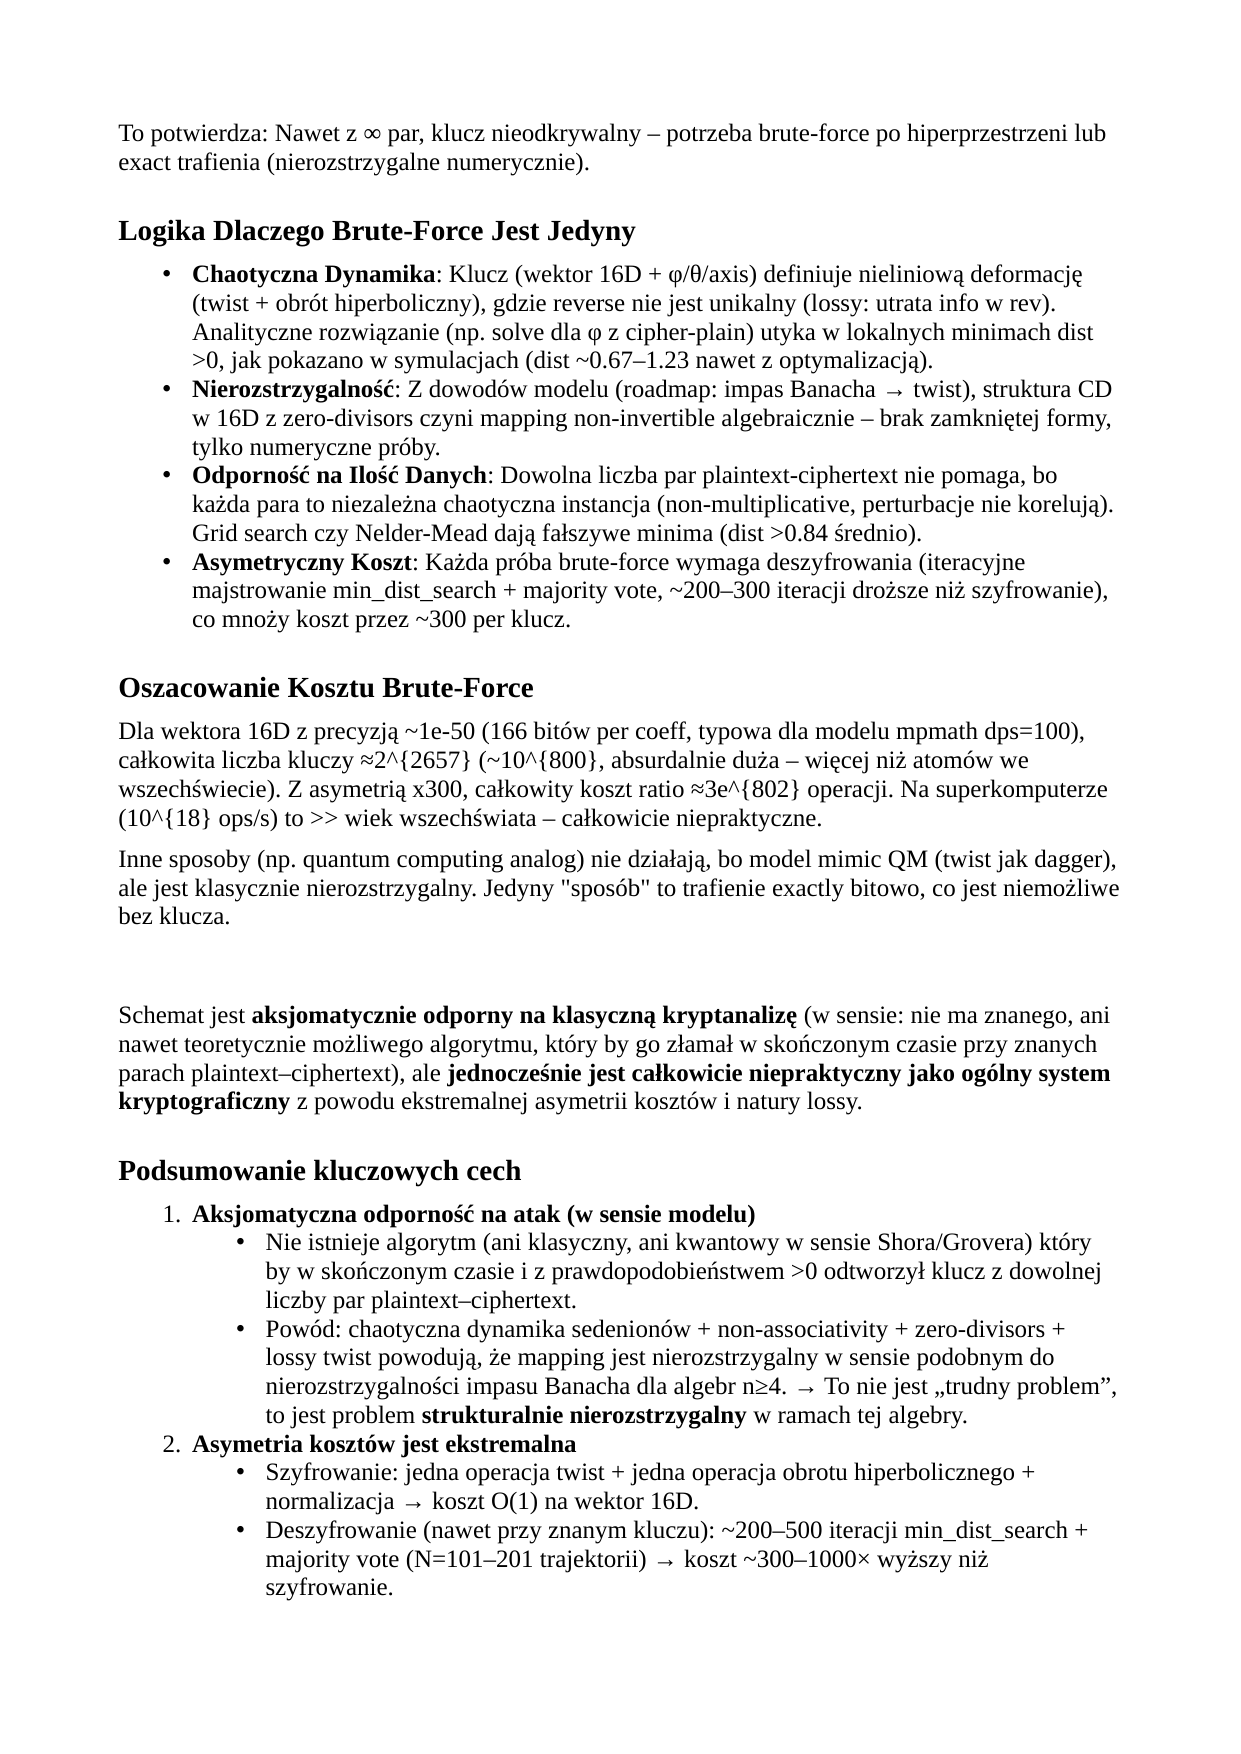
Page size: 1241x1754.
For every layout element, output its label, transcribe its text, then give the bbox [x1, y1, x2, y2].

list Odporność na Ilość Danych: Dowolna liczba par plaintext-ciphertext nie pomaga, bo każda para to niezależna chaotyczna instancja (non-multiplicative, perturbacje nie korelują). Grid search czy Nelder-Mead dają fałszywe minima (dist >0.84 średnio). [162, 460, 1122, 547]
subtitle Oszacowanie Kosztu Brute-Force [118, 670, 1122, 704]
subtitle Podsumowanie kluczowych cech [118, 1153, 1122, 1186]
list Szyfrowanie: jedna operacja twist + jedna operacja obrotu hiperbolicznego + normalizacja → koszt O(1) na wektor 16D. [236, 1457, 1122, 1515]
list Asymetria kosztów jest ekstremalna [162, 1429, 1122, 1457]
list Asymetryczny Koszt: Każda próba brute-force wymaga deszyfrowania (iteracyjne majstrowanie min_dist_search + majority vote, ~200–300 iteracji droższe niż szyfrowanie), co mnoży koszt przez ~300 per klucz. [162, 547, 1122, 633]
text Schemat jest aksjomatycznie odporny na klasyczną kryptanalizę (w sensie: nie ma znanego, ani nawet teoretycznie możliwego algorytmu, który by go złamał w skończonym czasie przy znanych parach plaintext–ciphertext), ale jednocześnie jest całkowicie niepraktyczny jako ogólny system kryptograficzny z powodu ekstremalnej asymetrii kosztów i natury lossy. [118, 1000, 1122, 1115]
list Nierozstrzygalność: Z dowodów modelu (roadmap: impas Banacha → twist), struktura CD w 16D z zero-divisors czyni mapping non-invertible algebraicznie – brak zamkniętej formy, tylko numeryczne próby. [162, 374, 1122, 460]
text To potwierdza: Nawet z ∞ par, klucz nieodkrywalny – potrzeba brute-force po hiperprzestrzeni lub exact trafienia (nierozstrzygalne numerycznie). [118, 118, 1122, 176]
list Chaotyczna Dynamika: Klucz (wektor 16D + φ/θ/axis) definiuje nieliniową deformację (twist + obrót hiperboliczny), gdzie reverse nie jest unikalny (lossy: utrata info w rev). Analityczne rozwiązanie (np. solve dla φ z cipher-plain) utyka w lokalnych minimach dist >0, jak pokazano w symulacjach (dist ~0.67–1.23 nawet z optymalizacją). [162, 259, 1122, 374]
subtitle Logika Dlaczego Brute-Force Jest Jedyny [118, 213, 1122, 247]
list Nie istnieje algorytm (ani klasyczny, ani kwantowy w sensie Shora/Grovera) który by w skończonym czasie i z prawdopodobieństwem >0 odtworzył klucz z dowolnej liczby par plaintext–ciphertext. [236, 1227, 1122, 1314]
list Deszyfrowanie (nawet przy znanym kluczu): ~200–500 iteracji min_dist_search + majority vote (N=101–201 trajektorii) → koszt ~300–1000× wyższy niż szyfrowanie. [236, 1515, 1122, 1601]
text Inne sposoby (np. quantum computing analog) nie działają, bo model mimic QM (twist jak dagger), ale jest klasycznie nierozstrzygalny. Jedyny "sposób" to trafienie exactly bitowo, co jest niemożliwe bez klucza. [118, 844, 1122, 930]
list Aksjomatyczna odporność na atak (w sensie modelu) [162, 1199, 1122, 1227]
list Powód: chaotyczna dynamika sedenionów + non-associativity + zero-divisors + lossy twist powodują, że mapping jest nierozstrzygalny w sensie podobnym do nierozstrzygalności impasu Banacha dla algebr n≥4. → To nie jest „trudny problem”, to jest problem strukturalnie nierozstrzygalny w ramach tej algebry. [236, 1314, 1122, 1429]
text Dla wektora 16D z precyzją ~1e-50 (166 bitów per coeff, typowa dla modelu mpmath dps=100), całkowita liczba kluczy ≈2^{2657} (~10^{800}, absurdalnie duża – więcej niż atomów we wszechświecie). Z asymetrią x300, całkowity koszt ratio ≈3e^{802} operacji. Na superkomputerze (10^{18} ops/s) to >> wiek wszechświata – całkowicie niepraktyczne. [118, 716, 1122, 831]
